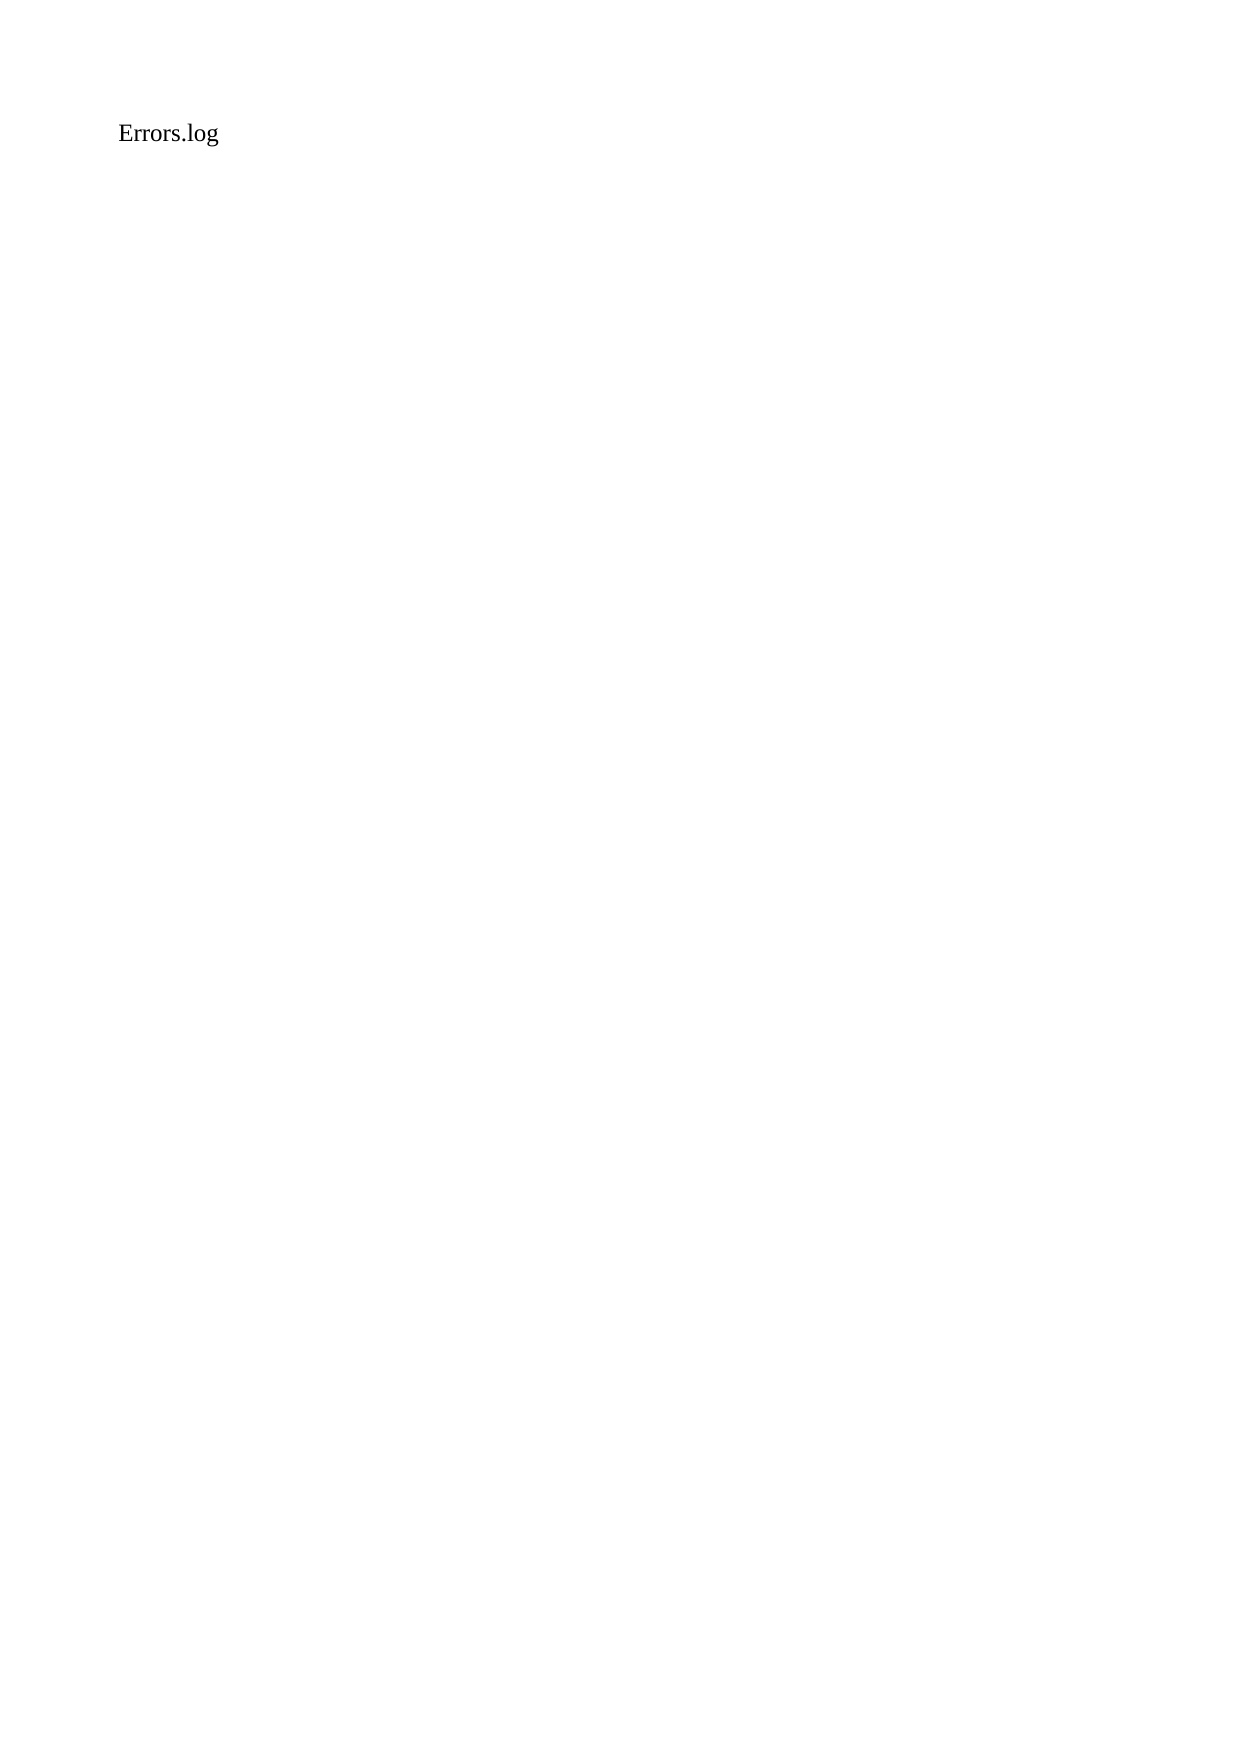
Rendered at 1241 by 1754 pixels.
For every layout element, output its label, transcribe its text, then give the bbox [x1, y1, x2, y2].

text Errors.log [118, 118, 1122, 147]
